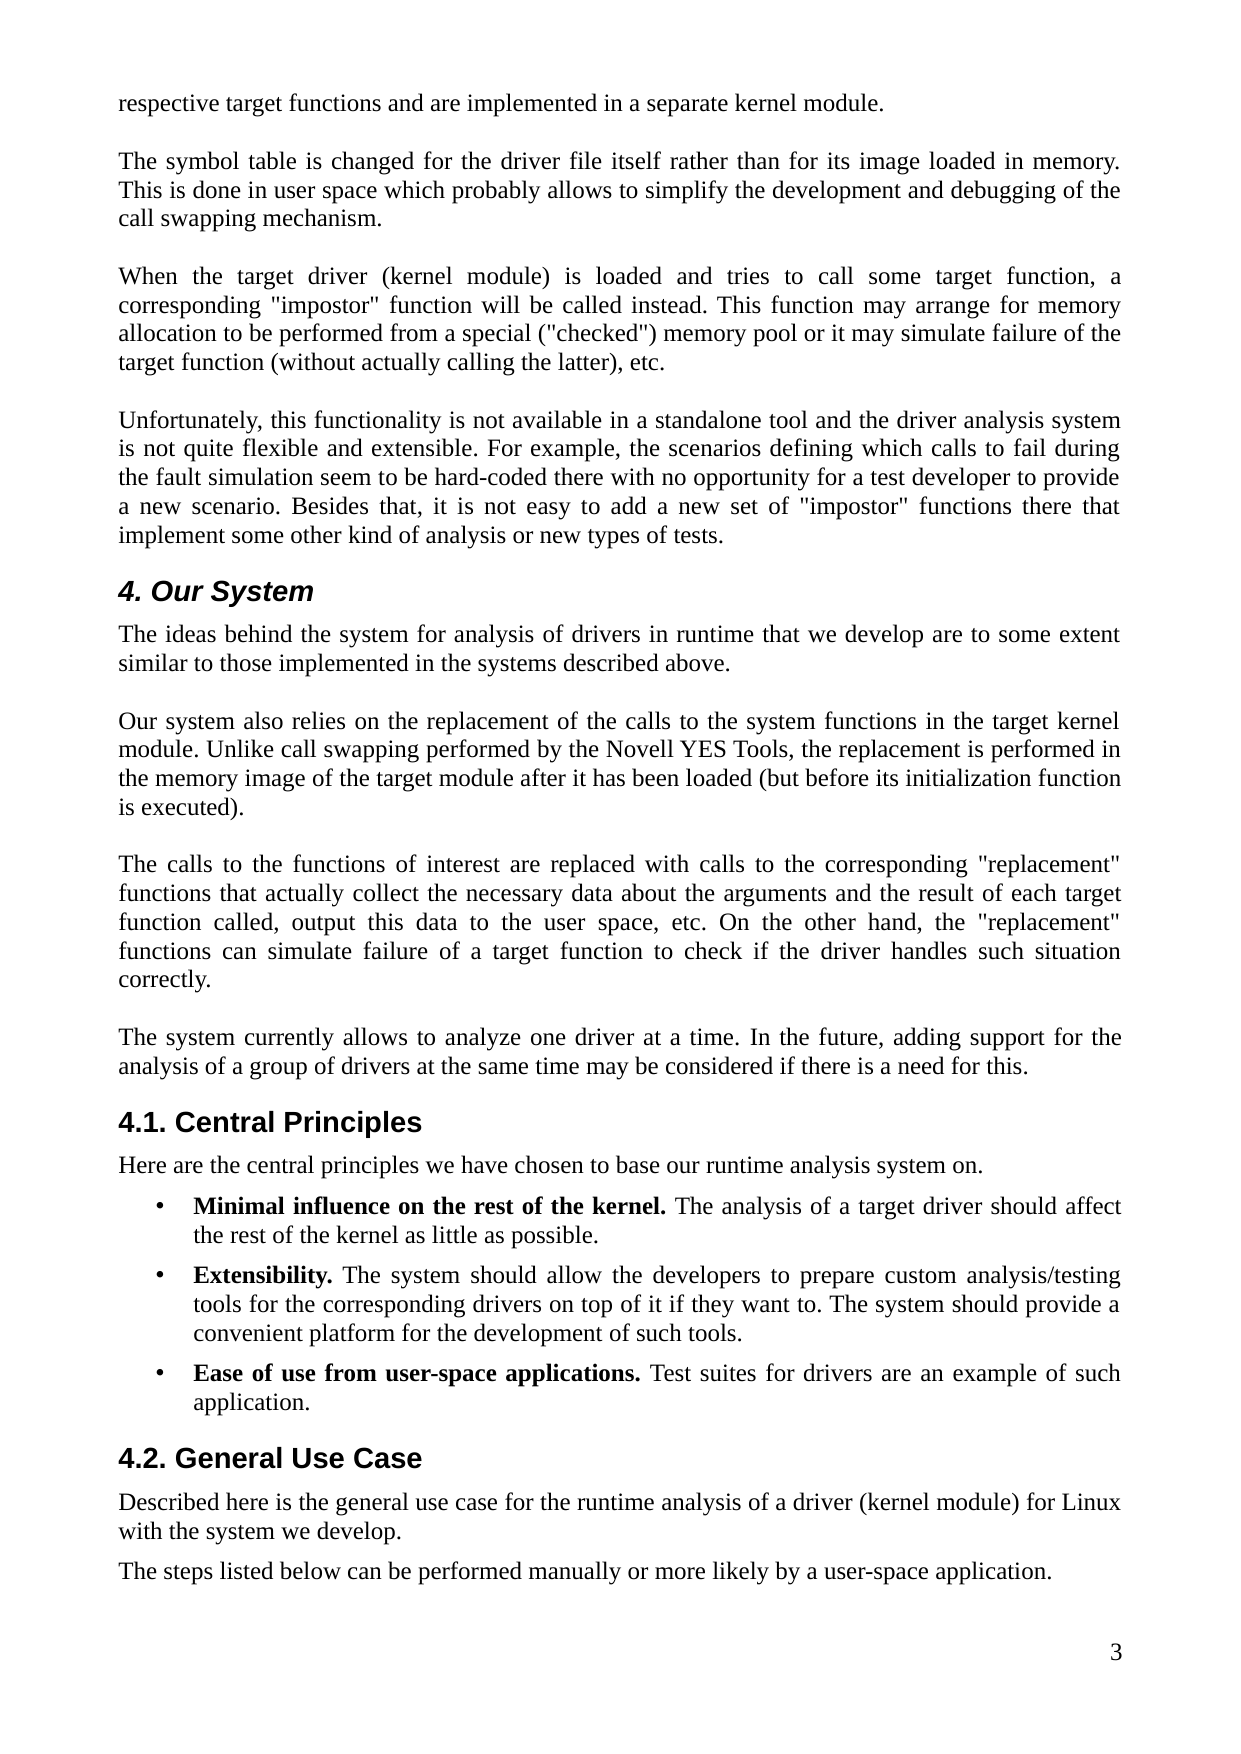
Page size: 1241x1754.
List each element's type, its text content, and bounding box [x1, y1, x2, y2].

text The system currently allows to analyze one driver at a time. In the future, adding support for the analysis of a group of drivers at the same time may be considered if there is a need for this. [118, 1022, 1122, 1079]
text Described here is the general use case for the runtime analysis of a driver (kernel module) for Linux with the system we develop. [118, 1487, 1122, 1544]
list Extensibility. The system should allow the developers to prepare custom analysis/testing tools for the corresponding drivers on top of it if they want to. The system should provide a convenient platform for the development of such tools. [156, 1260, 1122, 1347]
list Ease of use from user-space applications. Test suites for drivers are an example of such application. [156, 1358, 1122, 1416]
text The calls to the functions of interest are replaced with calls to the corresponding "replacement" functions that actually collect the necessary data about the arguments and the result of each target function called, output this data to the user space, etc. On the other hand, the "replacement" functions can simulate failure of a target function to check if the driver handles such situation correctly. [118, 849, 1122, 993]
text When the target driver (kernel module) is loaded and tries to call some target function, a corresponding "impostor" function will be called instead. This function may arrange for memory allocation to be performed from a special ("checked") memory pool or it may simulate failure of the target function (without actually calling the latter), etc. [118, 261, 1122, 376]
text Unfortunately, this functionality is not available in a standalone tool and the driver analysis system is not quite flexible and extensible. For example, the scenarios defining which calls to fail during the fault simulation seem to be hard-coded there with no opportunity for a test developer to provide a new scenario. Besides that, it is not easy to add a new set of "impostor" functions there that implement some other kind of analysis or new types of tests. [118, 405, 1122, 548]
text The symbol table is changed for the driver file itself rather than for its image loaded in memory. This is done in user space which probably allows to simplify the development and debugging of the call swapping mechanism. [118, 146, 1122, 232]
text Here are the central principles we have chosen to base our runtime analysis system on. [118, 1151, 1122, 1179]
text The ideas behind the system for analysis of drivers in runtime that we develop are to some extent similar to those implemented in the systems described above. [118, 619, 1122, 677]
subtitle 4.2. General Use Case [118, 1441, 1122, 1474]
text Our system also relies on the replacement of the calls to the system functions in the target kernel module. Unlike call swapping performed by the Novell YES Tools, the replacement is performed in the memory image of the target module after it has been loaded (but before its initialization function is executed). [118, 706, 1122, 821]
list Minimal influence on the rest of the kernel. The analysis of a target driver should affect the rest of the kernel as little as possible. [156, 1191, 1122, 1249]
subtitle 4. Our System [118, 573, 1122, 607]
text The steps listed below can be performed manually or more likely by a user-space application. [118, 1556, 1122, 1585]
subtitle 4.1. Central Principles [118, 1104, 1122, 1138]
text respective target functions and are implemented in a separate kernel module. [118, 88, 1122, 117]
